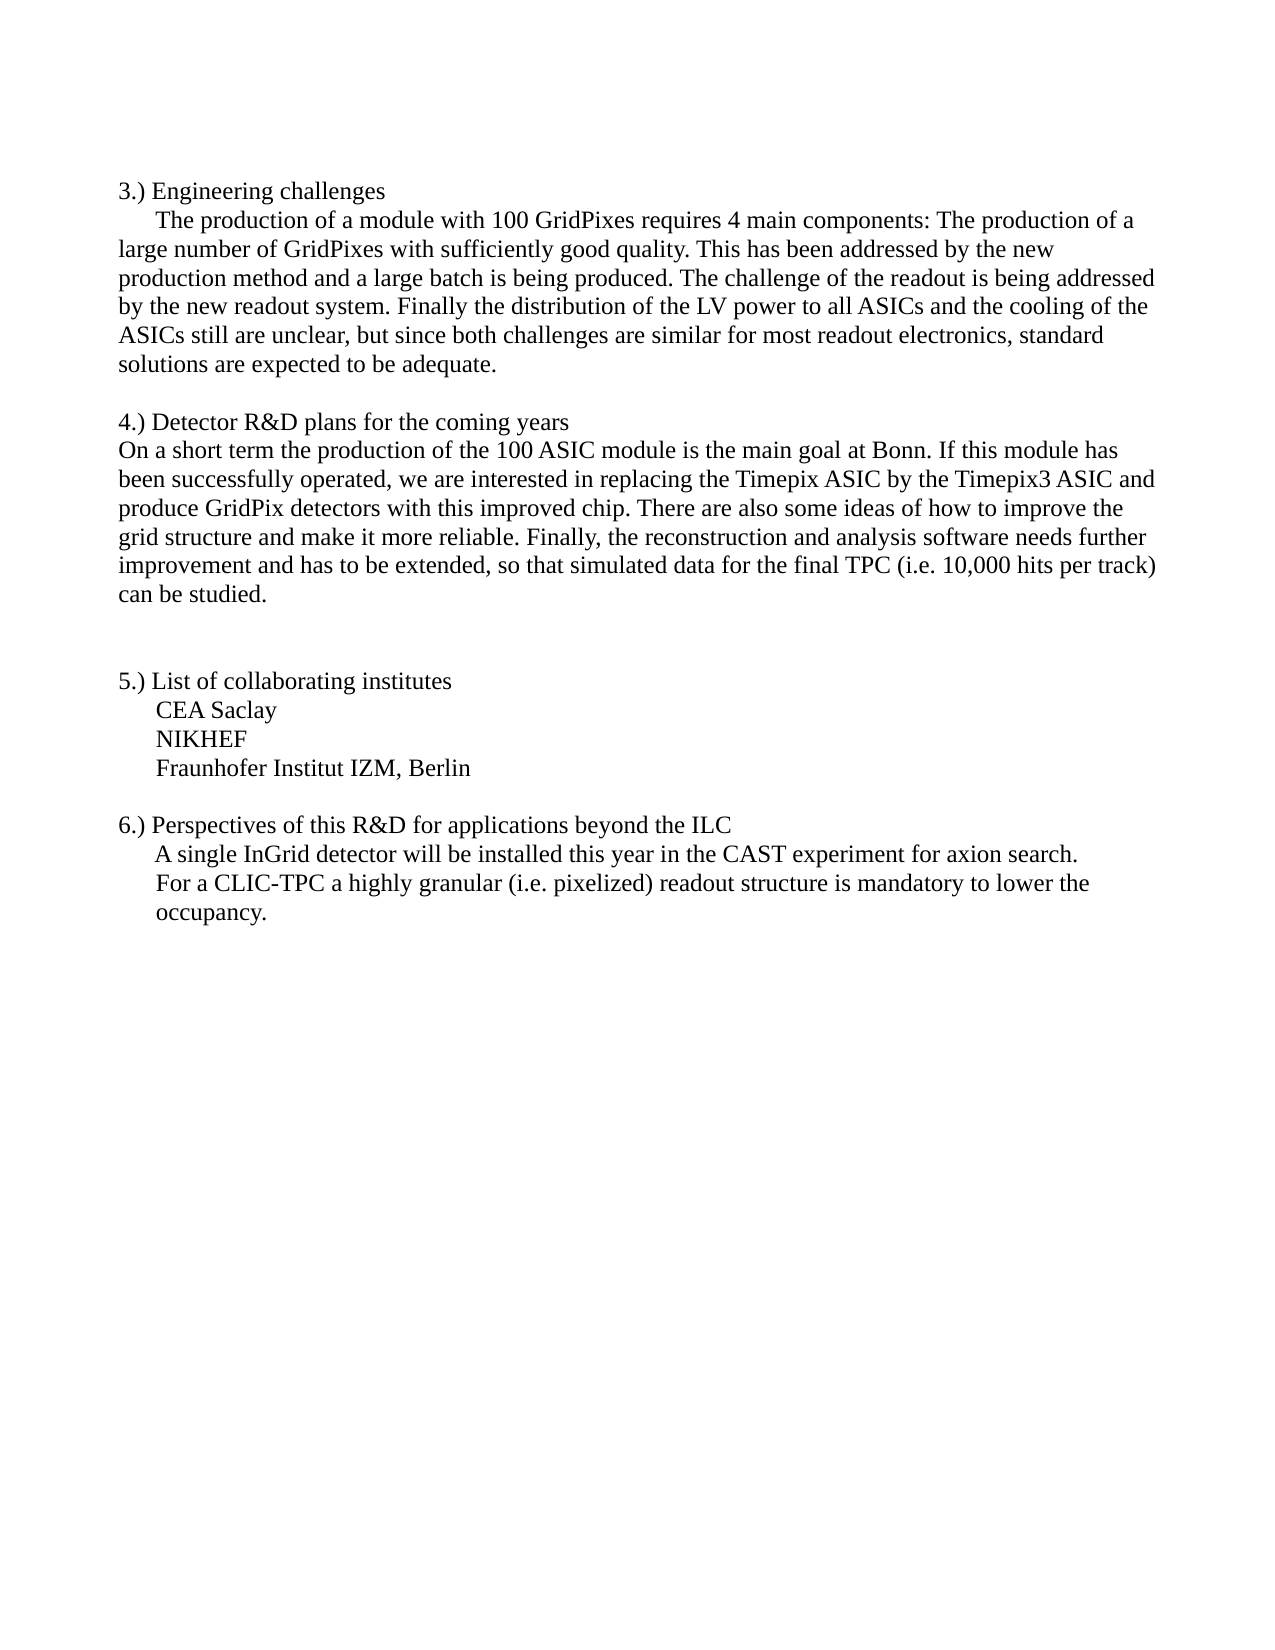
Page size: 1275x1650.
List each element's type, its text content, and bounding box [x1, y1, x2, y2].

text On a short term the production of the 100 ASIC module is the main goal at Bonn. If this module has been successfully operated, we are interested in replacing the Timepix ASIC by the Timepix3 ASIC and produce GridPix detectors with this improved chip. There are also some ideas of how to improve the grid structure and make it more reliable. Finally, the reconstruction and analysis software needs further improvement and has to be extended, so that simulated data for the final TPC (i.e. 10,000 hits per track) can be studied. [118, 436, 1157, 608]
text occupancy. [118, 897, 1157, 926]
text Fraunhofer Institut IZM, Berlin [118, 753, 1157, 781]
text 6.) Perspectives of this R&D for applications beyond the ILC [118, 811, 1157, 839]
text CEA Saclay [118, 695, 1157, 724]
text NIKHEF [118, 724, 1157, 753]
text 3.) Engineering challenges [118, 176, 1157, 205]
text The production of a module with 100 GridPixes requires 4 main components: The production of a large number of GridPixes with sufficiently good quality. This has been addressed by the new production method and a large batch is being produced. The challenge of the readout is being addressed by the new readout system. Finally the distribution of the LV power to all ASICs and the cooling of the ASICs still are unclear, but since both challenges are similar for most readout electronics, standard solutions are expected to be adequate. [118, 205, 1157, 378]
text For a CLIC-TPC a highly granular (i.e. pixelized) readout structure is mandatory to lower the [118, 868, 1157, 897]
text 5.) List of collaborating institutes [118, 666, 1157, 695]
text 4.) Detector R&D plans for the coming years [118, 407, 1157, 436]
text A single InGrid detector will be installed this year in the CAST experiment for axion search. [118, 839, 1157, 868]
